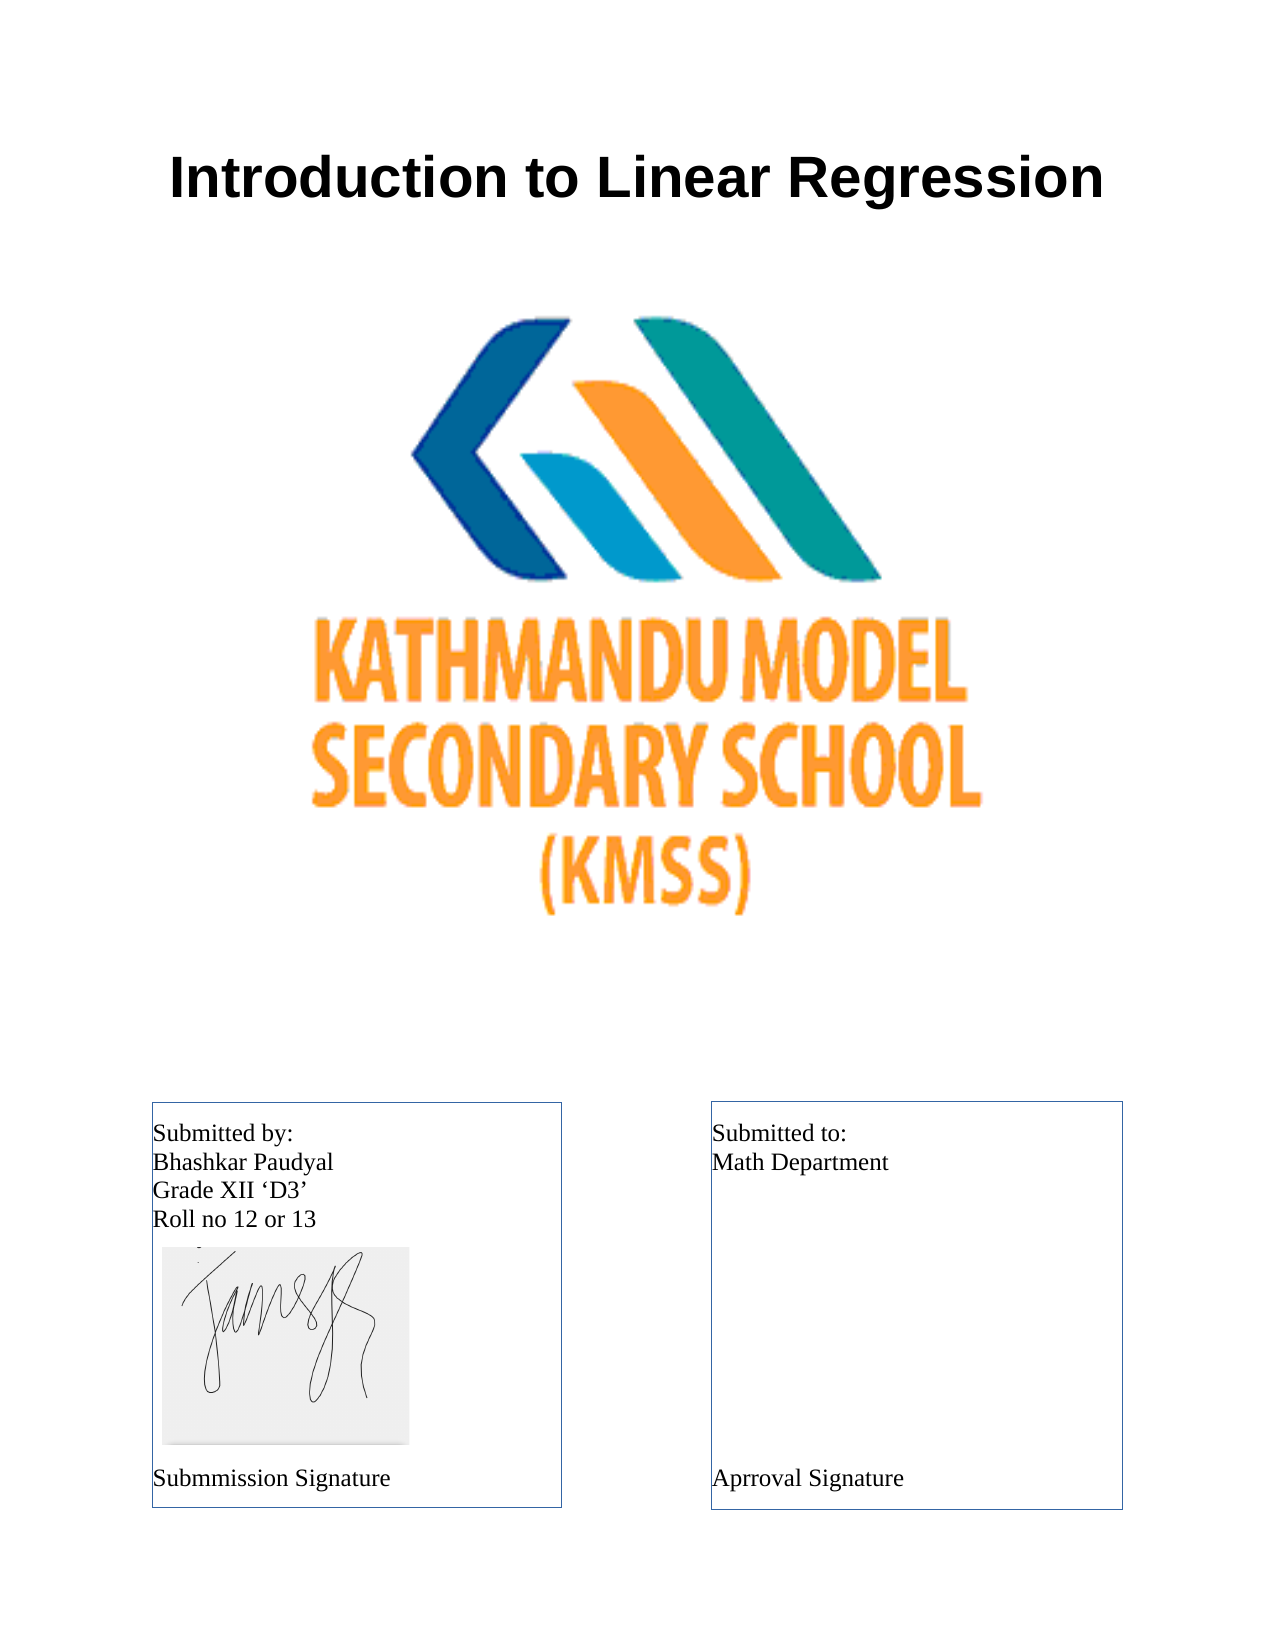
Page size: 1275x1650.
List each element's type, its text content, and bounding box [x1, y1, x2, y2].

picture [276, 276, 1017, 963]
picture [162, 1247, 410, 1445]
title Introduction to Linear Regression [118, 143, 1157, 210]
